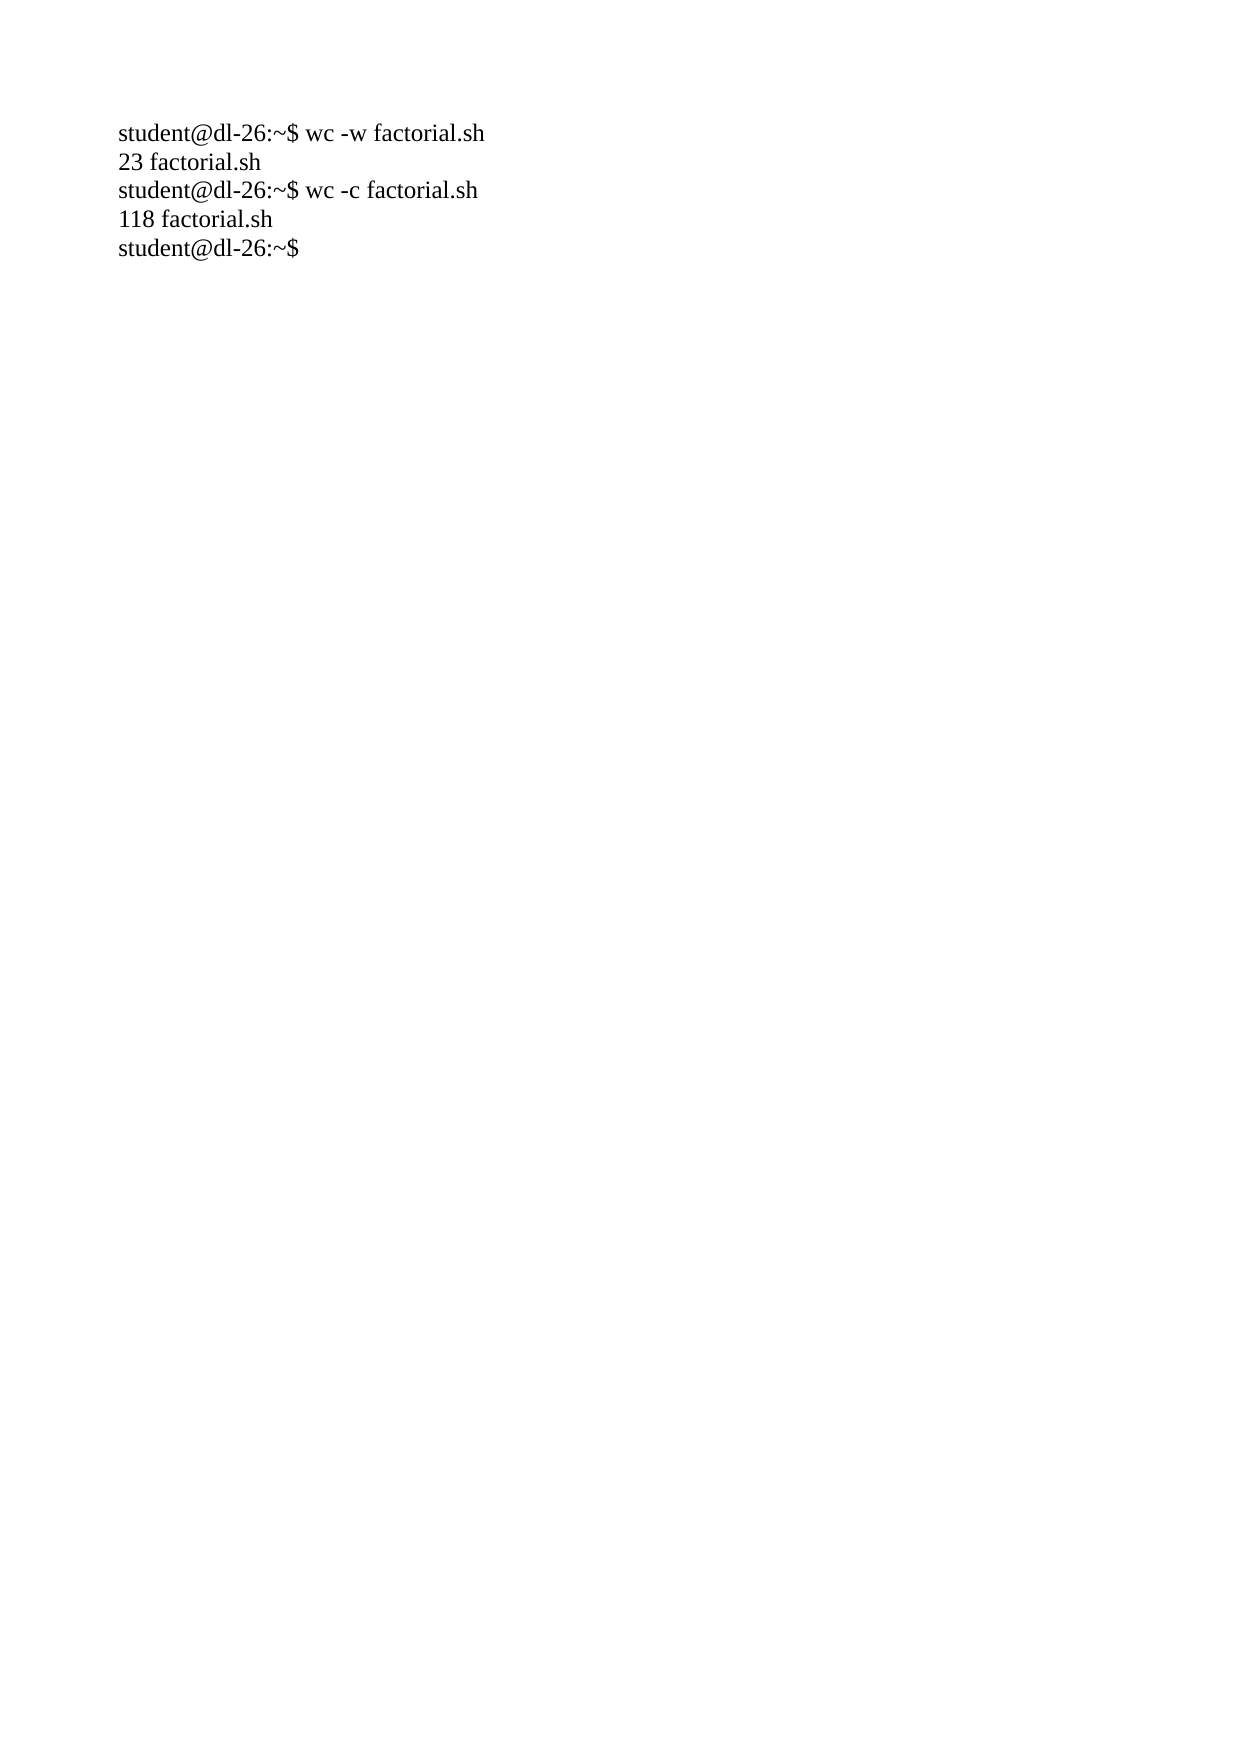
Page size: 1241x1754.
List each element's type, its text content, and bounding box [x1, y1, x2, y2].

text student@dl-26:~$ wc -w factorial.sh [118, 118, 1122, 147]
text 118 factorial.sh [118, 204, 1122, 233]
text student@dl-26:~$ [118, 233, 1122, 262]
text 23 factorial.sh [118, 147, 1122, 176]
text student@dl-26:~$ wc -c factorial.sh [118, 176, 1122, 204]
